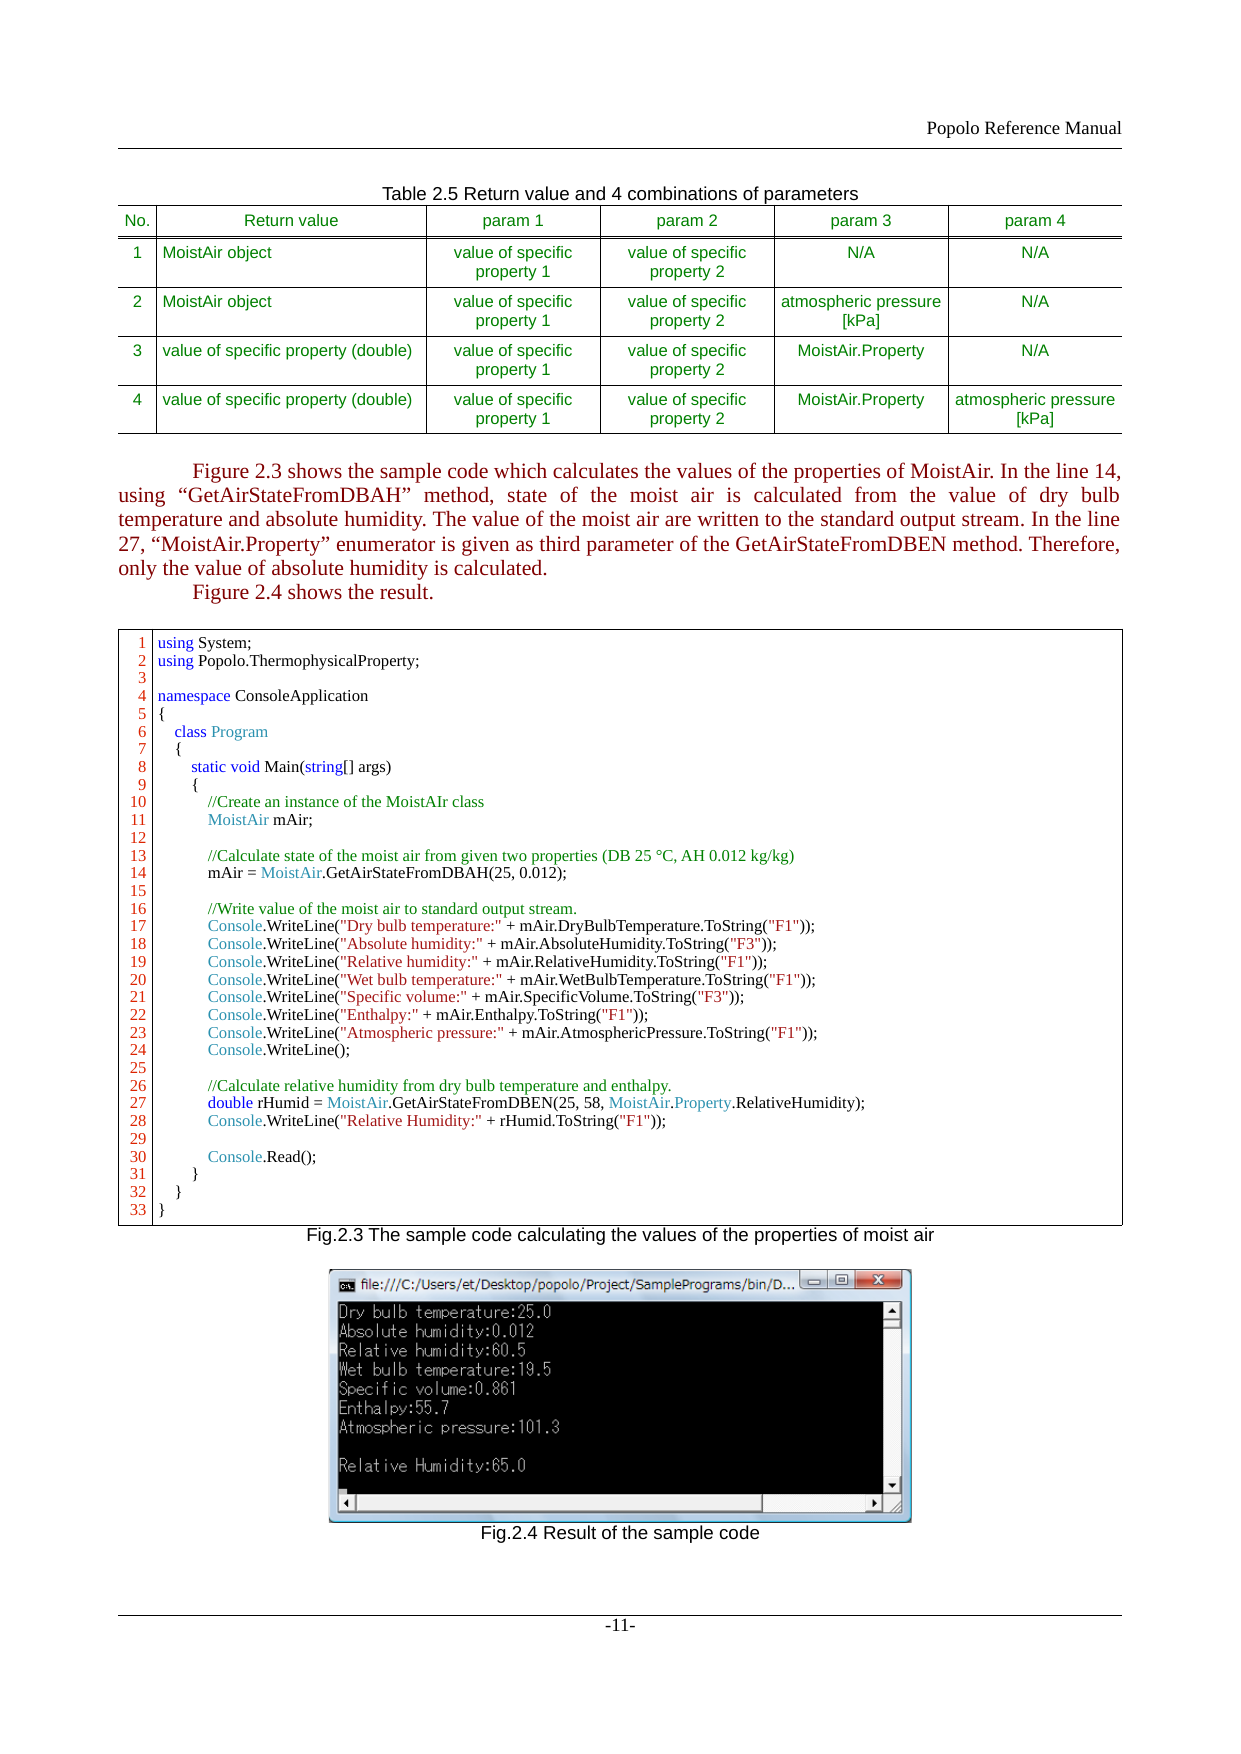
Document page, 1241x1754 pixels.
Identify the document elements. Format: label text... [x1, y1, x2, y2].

table_cell value of specific property (double) [157, 386, 426, 433]
table_cell MoistAir.Property [775, 337, 948, 384]
text Fig.2.3 The sample code calculating the values of the properties of moist air [118, 1226, 1122, 1246]
table_cell N/A [949, 337, 1122, 384]
table_cell MoistAir.Property [775, 386, 948, 433]
text Figure 2.4 shows the result. [118, 580, 1122, 604]
table_cell value of specific property 1 [427, 288, 600, 336]
table_cell 3 [118, 337, 156, 384]
table_cell value of specific property 1 [427, 337, 600, 384]
table_cell value of specific property 2 [601, 288, 774, 336]
table_cell value of specific property 2 [601, 386, 774, 433]
picture [328, 1269, 912, 1523]
table_cell atmospheric pressure [kPa] [949, 386, 1122, 433]
table_cell 2 [118, 288, 156, 336]
table_cell value of specific property 1 [427, 239, 600, 287]
table_cell N/A [949, 239, 1122, 287]
table_cell value of specific property 2 [601, 239, 774, 287]
table_cell 4 [118, 386, 156, 433]
table_cell N/A [775, 239, 948, 287]
table_cell N/A [949, 288, 1122, 336]
text Figure 2.3 shows the sample code which calculates the values of the properties of MoistAir. In the line 14, using “GetAirStateFromDBAH” method, state of the moist air is calculated from the value of dry bulb temperature and absolute humidity. The value of the moist air are written to the standard output stream. In the line 27, “MoistAir.Property” enumerator is given as third parameter of the GetAirStateFromDBEN method. Therefore, only the value of absolute humidity is calculated. [118, 459, 1122, 580]
table_header Return value [157, 206, 426, 236]
table_cell value of specific property 1 [427, 386, 600, 433]
table_header using System; using Popolo.ThermophysicalProperty; namespace ConsoleApplication { class Program { static void Main(string[] args) { //Create an instance of the MoistAIr class MoistAir mAir; //Calculate state of the moist air from given two properties (DB 25 °C, AH 0.012 kg/kg) mAir = MoistAir.GetAirStateFromDBAH(25, 0.012); //Write value of the moist air to standard output stream. Console.WriteLine("Dry bulb temperature:" + mAir.DryBulbTemperature.ToString("F1")); Console.WriteLine("Absolute humidity:" + mAir.AbsoluteHumidity.ToString("F3")); Console.WriteLine("Relative humidity:" + mAir.RelativeHumidity.ToString("F1")); Console.WriteLine("Wet bulb temperature:" + mAir.WetBulbTemperature.ToString("F1")); Console.WriteLine("Specific volume:" + mAir.SpecificVolume.ToString("F3")); Console.WriteLine("Enthalpy:" + mAir.Enthalpy.ToString("F1")); Console.WriteLine("Atmospheric pressure:" + mAir.AtmosphericPressure.ToString("F1")); Console.WriteLine(); //Calculate relative humidity from dry bulb temperature and enthalpy. double rHumid = MoistAir.GetAirStateFromDBEN(25, 58, MoistAir.Property.RelativeHumidity); Console.WriteLine("Relative Humidity:" + rHumid.ToString("F1")); Console.Read(); } } } [153, 630, 1122, 1224]
table_header No. [118, 206, 156, 236]
text Fig.2.4 Result of the sample code [118, 1270, 1122, 1543]
table_header param 3 [775, 206, 948, 236]
table_header param 1 [427, 206, 600, 236]
table_cell MoistAir object [157, 288, 426, 336]
table_header param 2 [601, 206, 774, 236]
table_header param 4 [949, 206, 1122, 236]
table_header 1 2 3 4 5 6 7 8 9 10 11 12 13 14 15 16 17 18 19 20 21 22 23 24 25 26 27 28 29 30 31 32 33 [119, 630, 152, 1224]
table_cell value of specific property 2 [601, 337, 774, 384]
table_cell atmospheric pressure [kPa] [775, 288, 948, 336]
text Table 2.5 Return value and 4 combinations of parameters [118, 184, 1122, 204]
table_cell MoistAir object [157, 239, 426, 287]
table_cell 1 [118, 239, 156, 287]
table_cell value of specific property (double) [157, 337, 426, 384]
